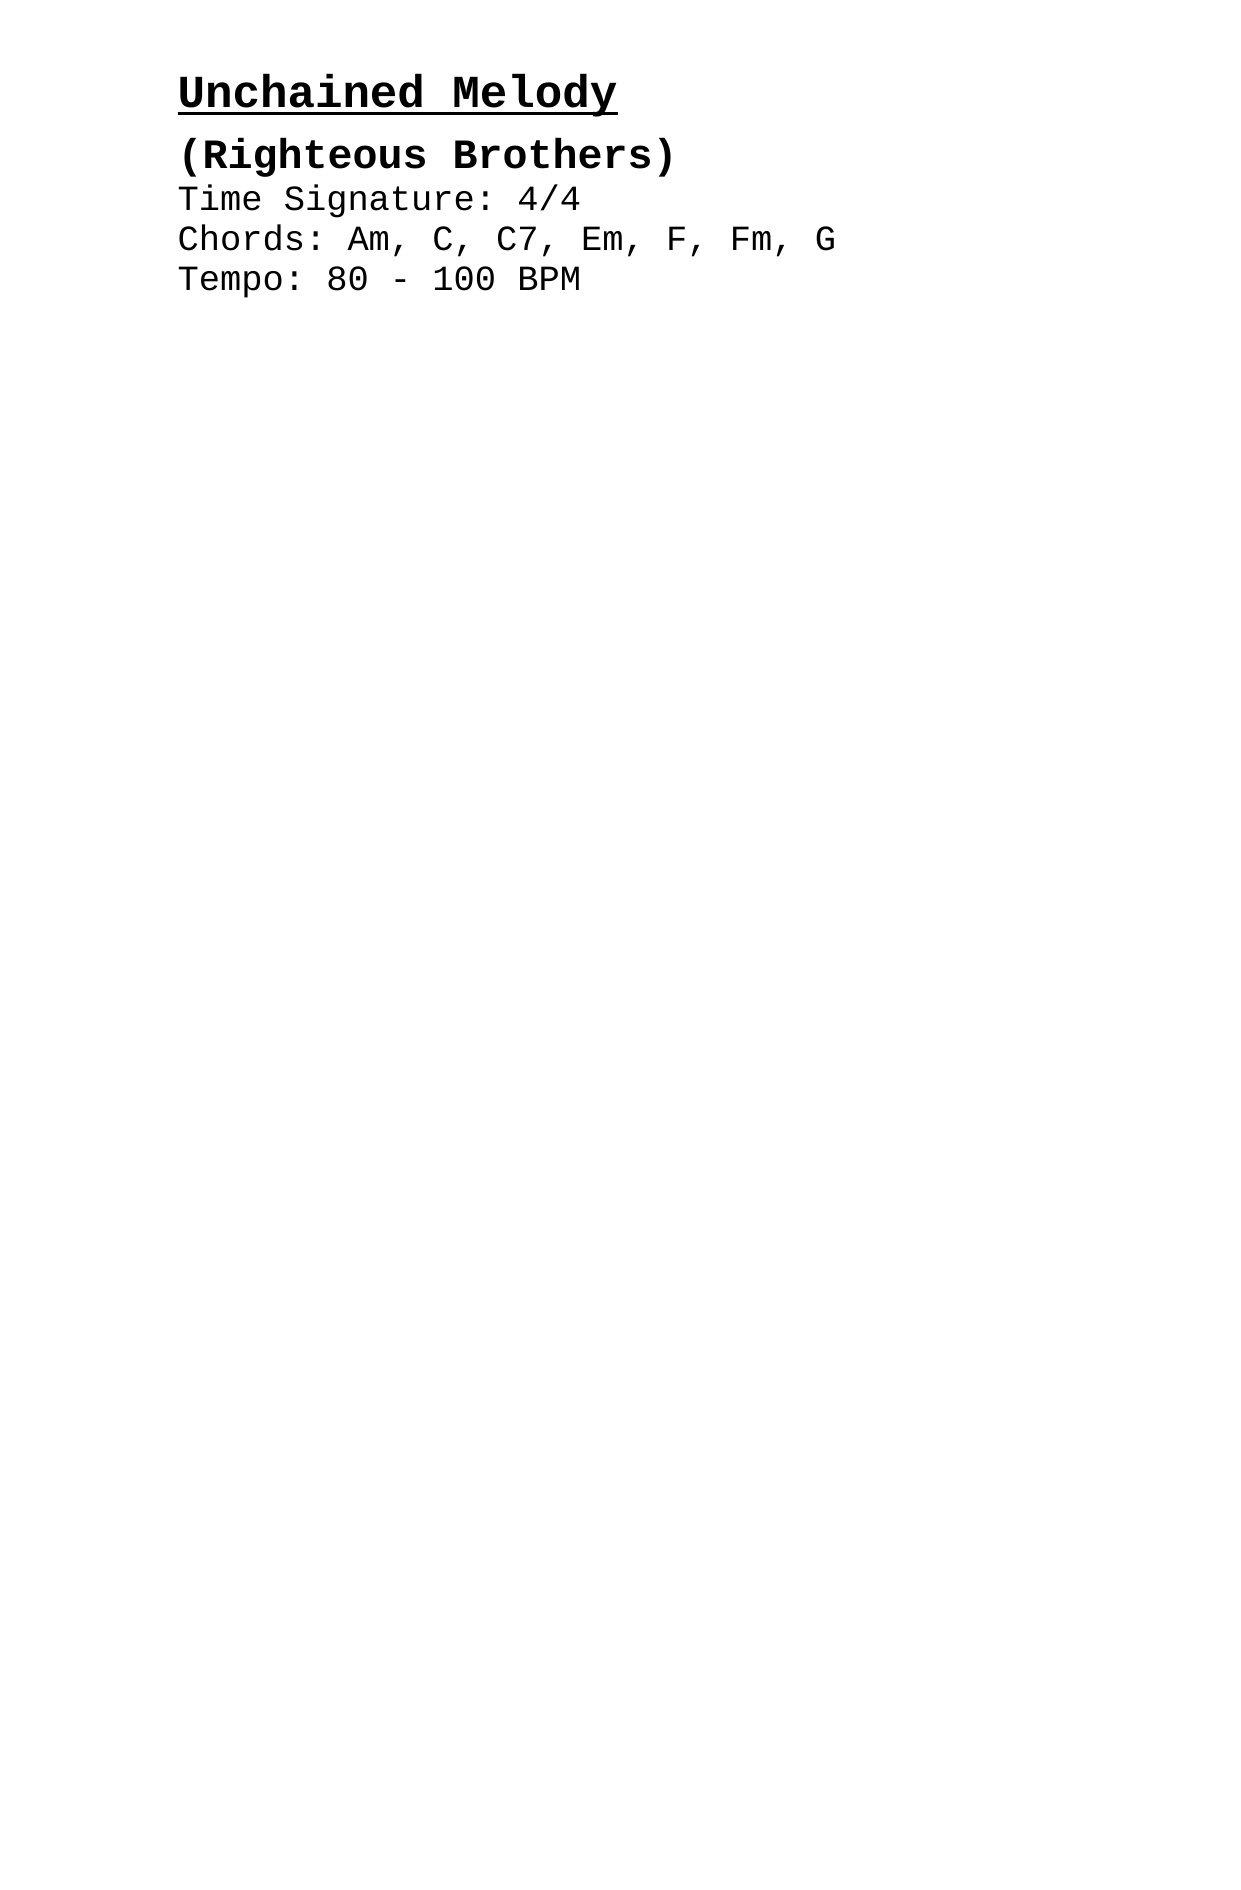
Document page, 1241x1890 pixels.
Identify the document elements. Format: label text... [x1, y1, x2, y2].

text Chords: Am, C, C7, Em, F, Fm, G [177, 221, 1196, 261]
text Time Signature: 4/4 [177, 181, 1196, 221]
subtitle (Righteous Brothers) [177, 134, 1196, 181]
text Tempo: 80 - 100 BPM [177, 261, 1196, 301]
subtitle Unchained Melody [177, 69, 1196, 121]
